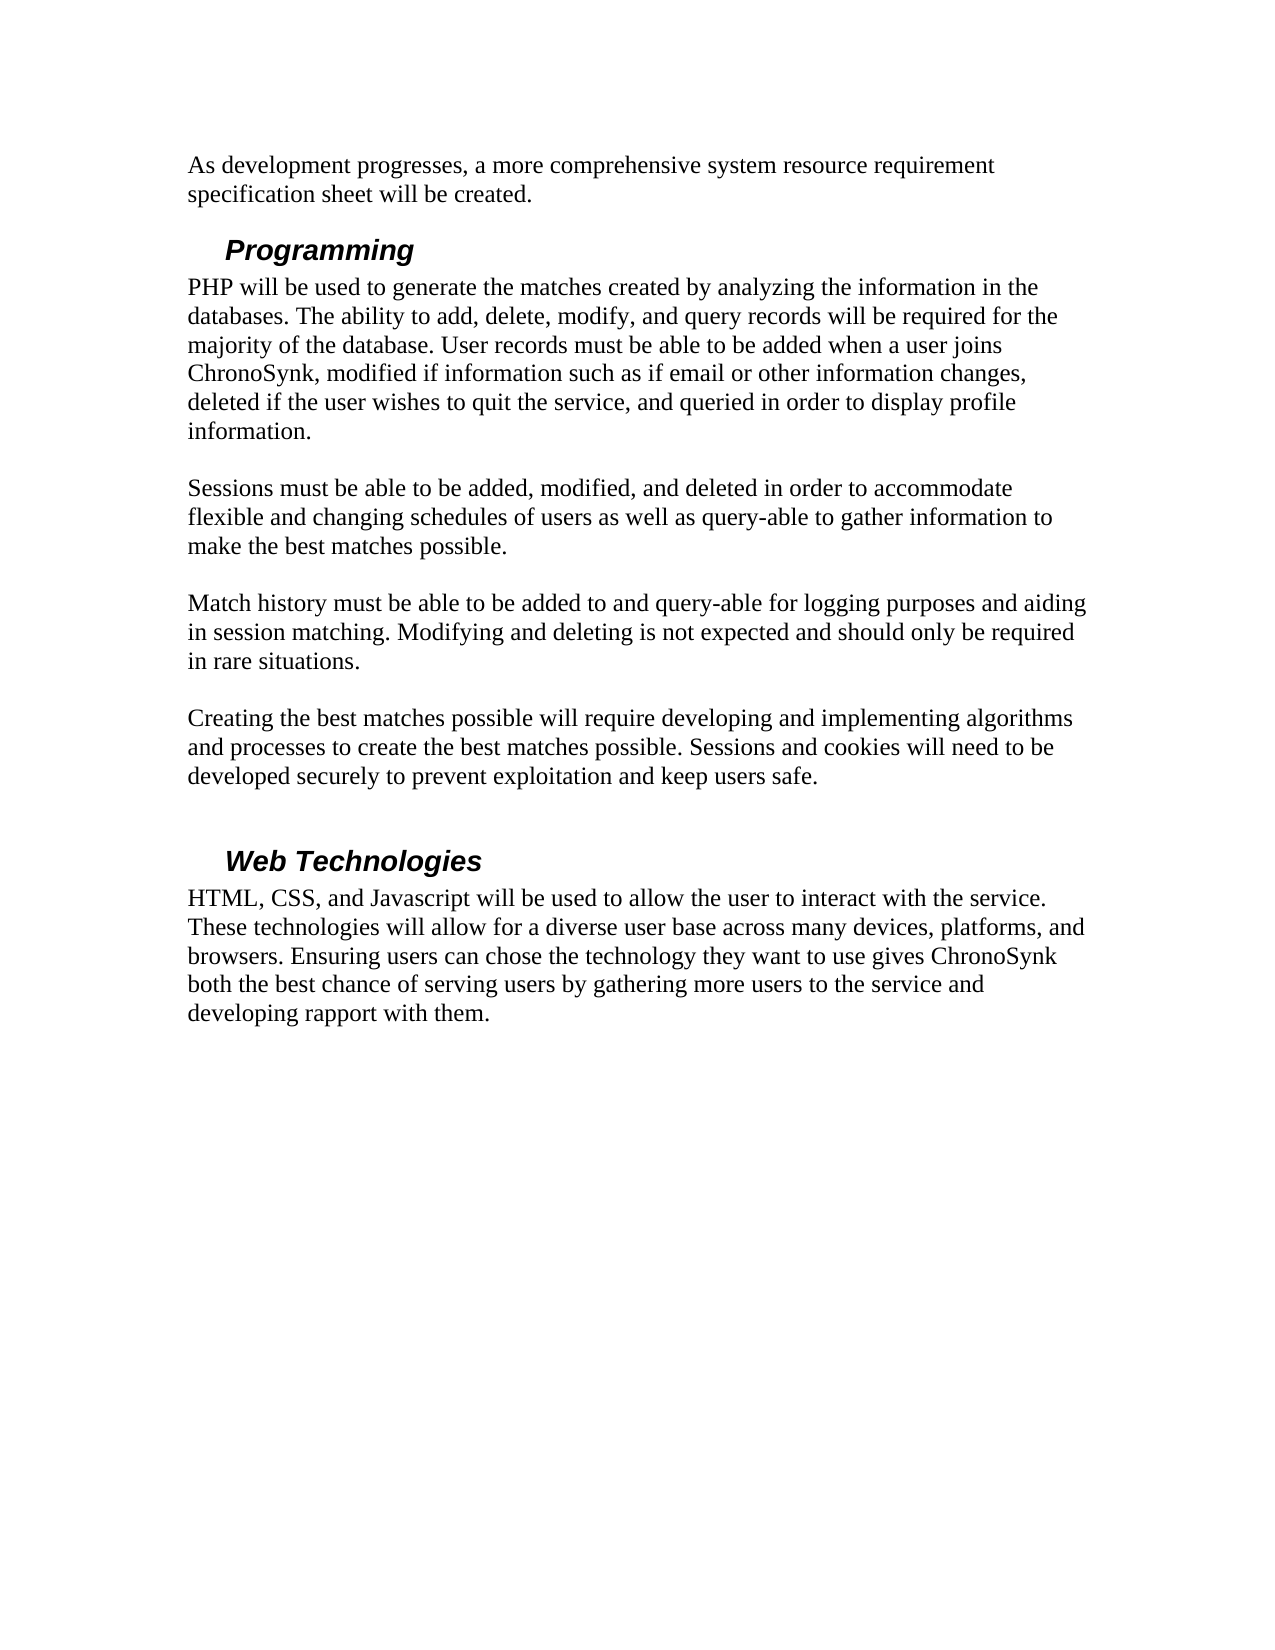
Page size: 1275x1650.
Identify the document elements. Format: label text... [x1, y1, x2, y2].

text Creating the best matches possible will require developing and implementing algorithms and processes to create the best matches possible. Sessions and cookies will need to be developed securely to prevent exploitation and keep users safe. [187, 703, 1087, 790]
text Sessions must be able to be added, modified, and deleted in order to accommodate flexible and changing schedules of users as well as query-able to gather information to make the best matches possible. [187, 473, 1087, 560]
subtitle Programming [225, 232, 1087, 266]
subtitle Web Technologies [225, 843, 1087, 877]
text PHP will be used to generate the matches created by analyzing the information in the databases. The ability to add, delete, modify, and query records will be required for the majority of the database. User records must be able to be added when a user joins ChronoSynk, modified if information such as if email or other information changes, deleted if the user wishes to quit the service, and queried in order to display profile information. [187, 272, 1087, 445]
text Match history must be able to be added to and query-able for logging purposes and aiding in session matching. Modifying and deleting is not expected and should only be required in rare situations. [187, 588, 1087, 675]
text HTML, CSS, and Javascript will be used to allow the user to interact with the service. These technologies will allow for a diverse user base across many devices, platforms, and browsers. Ensuring users can chose the technology they want to use gives ChronoSynk both the best chance of serving users by gathering more users to the service and developing rapport with them. [187, 883, 1087, 1027]
text As development progresses, a more comprehensive system resource requirement specification sheet will be created. [187, 150, 1087, 207]
